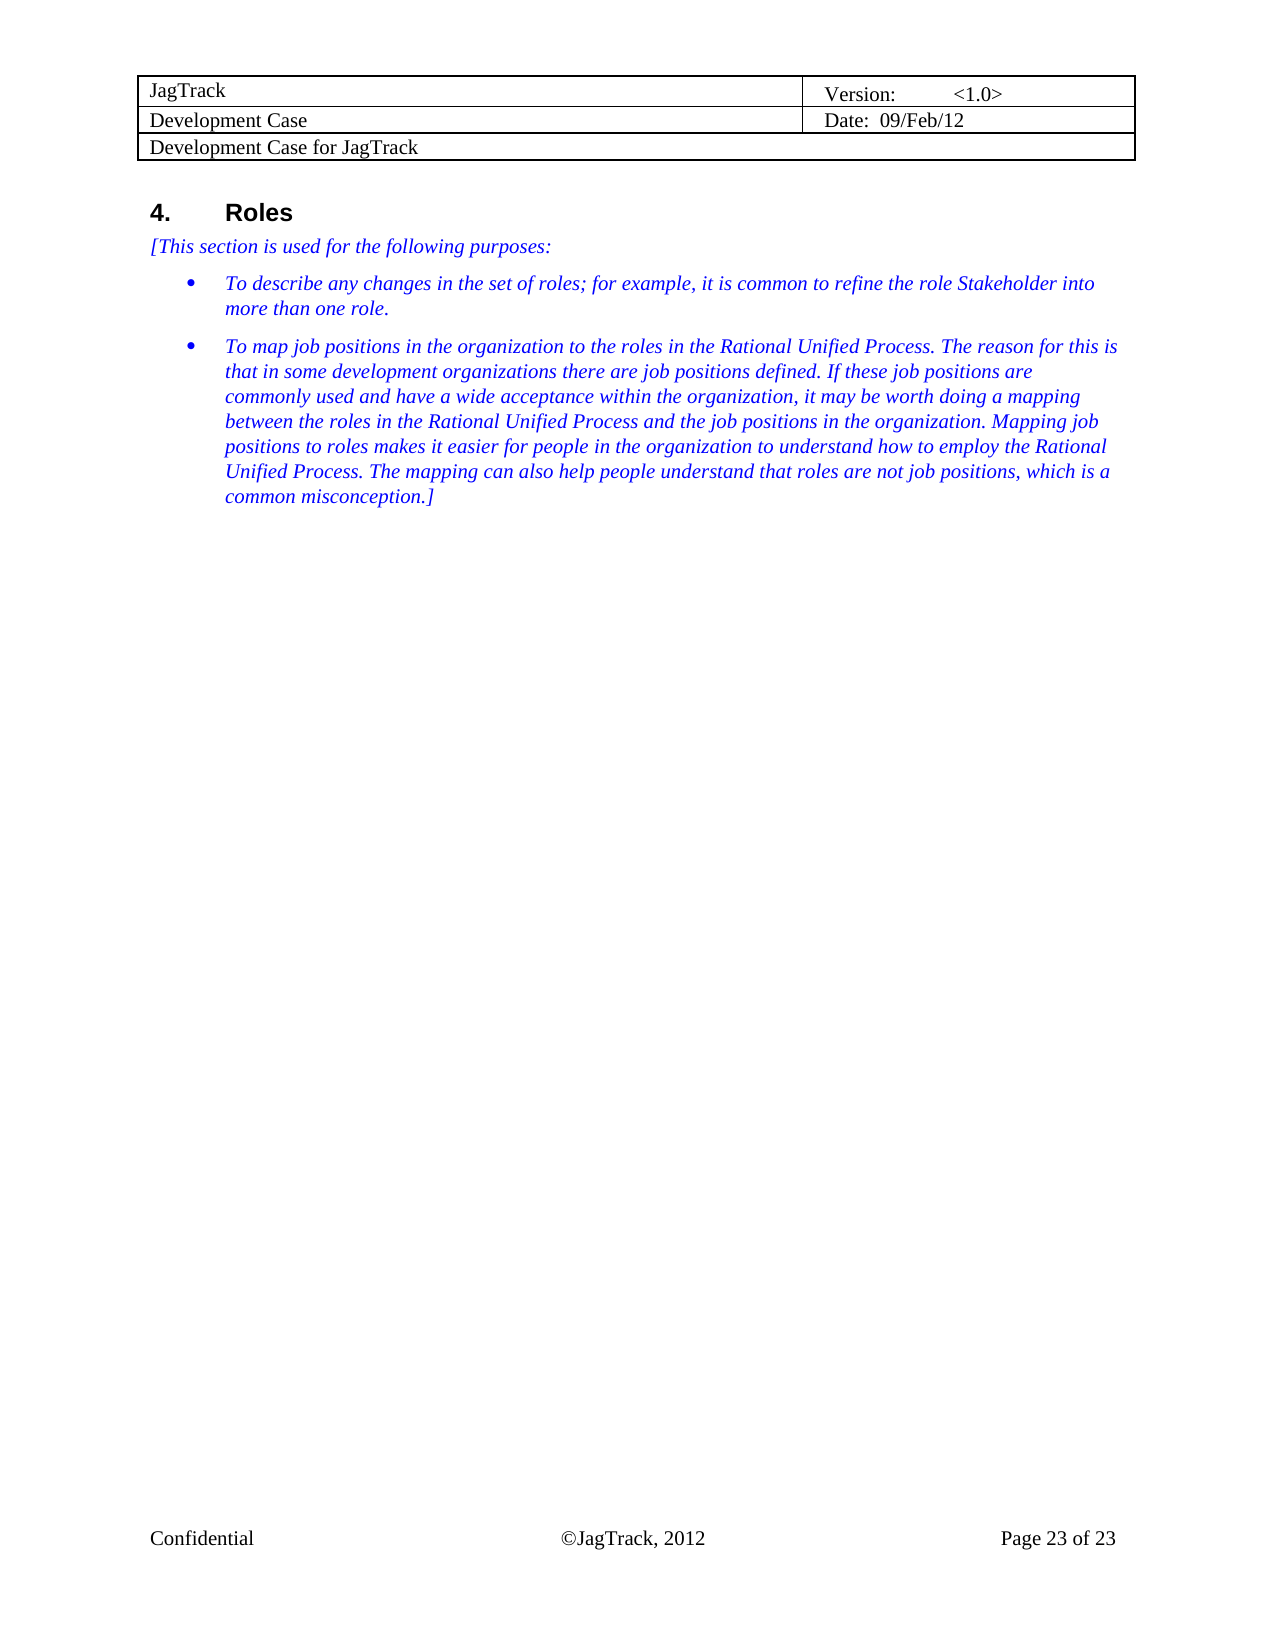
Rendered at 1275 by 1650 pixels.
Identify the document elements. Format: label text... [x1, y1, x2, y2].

text [This section is used for the following purposes: [150, 233, 1125, 258]
list To describe any changes in the set of roles; for example, it is common to refine the role Stakeholder into more than one role. [187, 270, 1125, 320]
subtitle Roles [150, 198, 1125, 227]
list To map job positions in the organization to the roles in the Rational Unified Process. The reason for this is that in some development organizations there are job positions defined. If these job positions are commonly used and have a wide acceptance within the organization, it may be worth doing a mapping between the roles in the Rational Unified Process and the job positions in the organization. Mapping job positions to roles makes it easier for people in the organization to understand how to employ the Rational Unified Process. The mapping can also help people understand that roles are not job positions, which is a common misconception.] [187, 333, 1125, 508]
